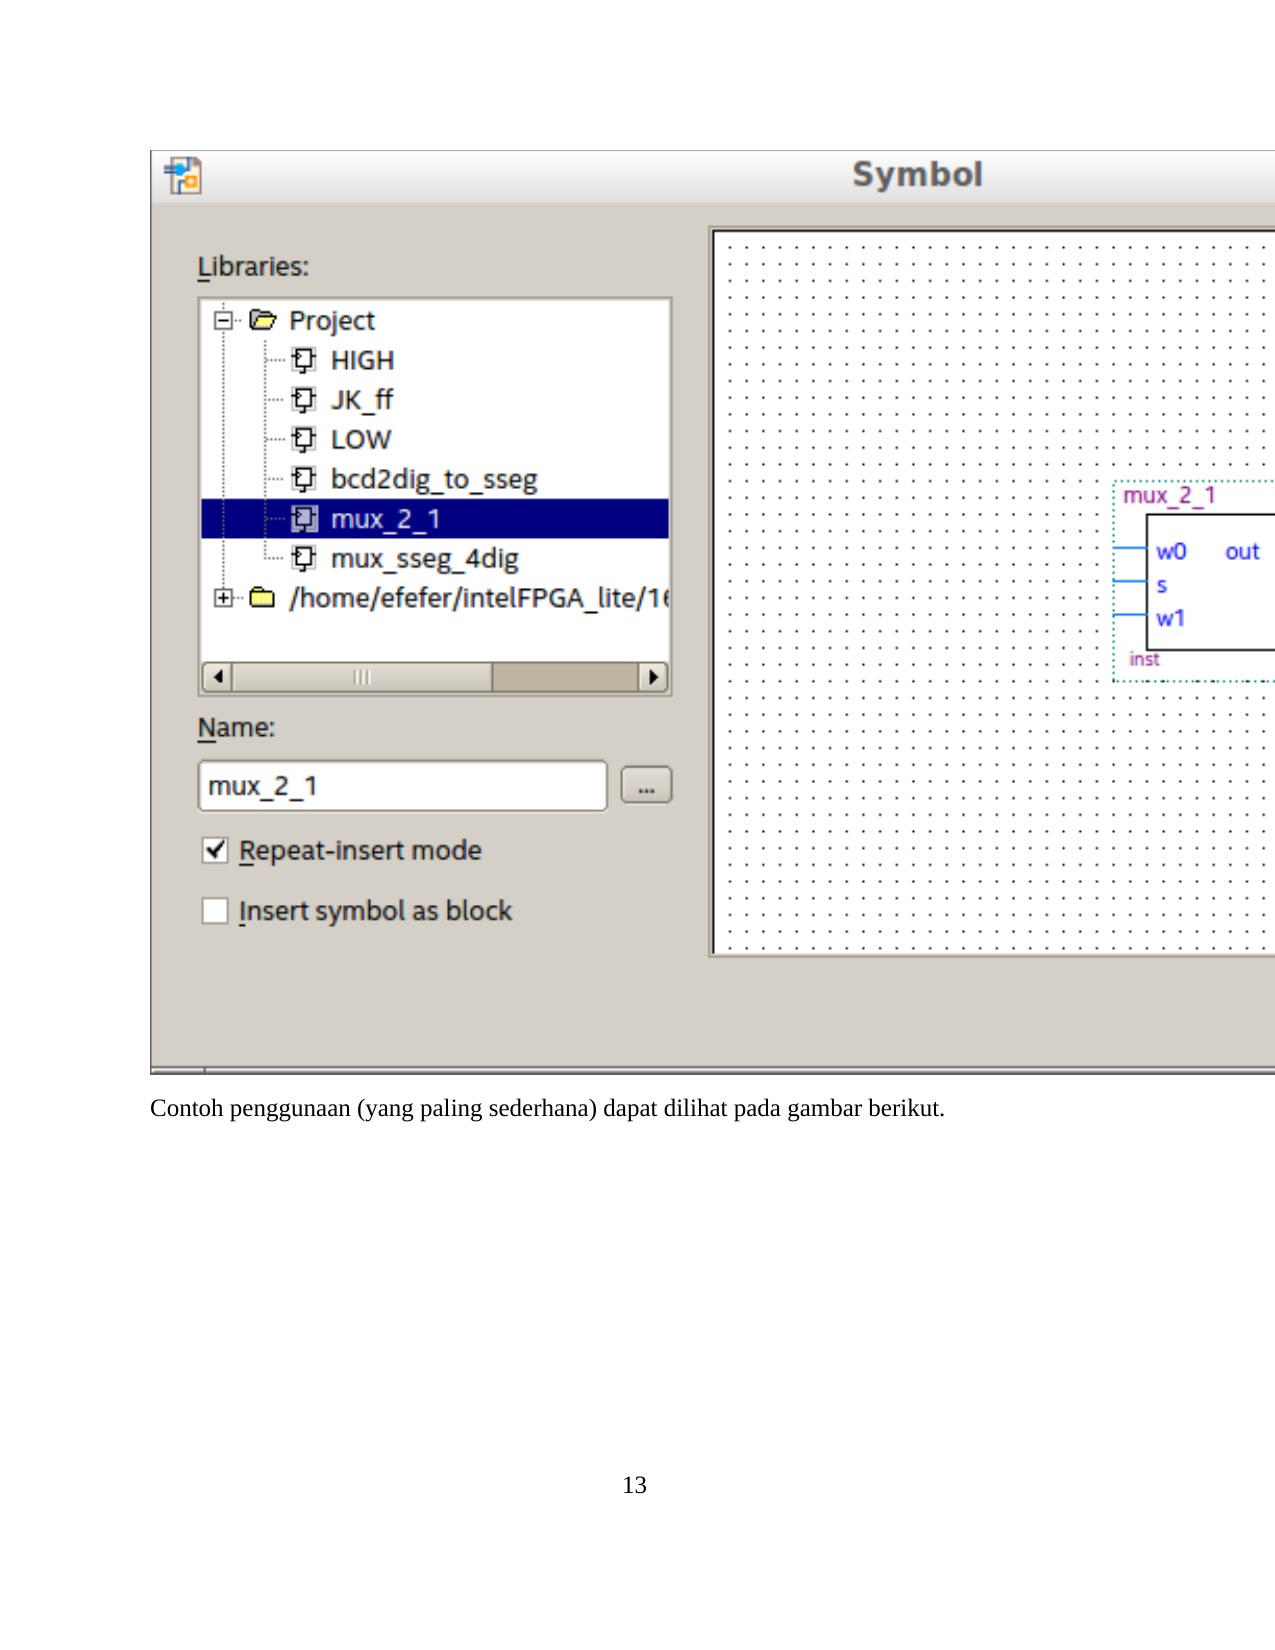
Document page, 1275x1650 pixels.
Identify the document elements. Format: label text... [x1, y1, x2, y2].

picture [150, 150, 1275, 1075]
text Contoh penggunaan (yang paling sederhana) dapat dilihat pada gambar berikut. [150, 1093, 1125, 1122]
